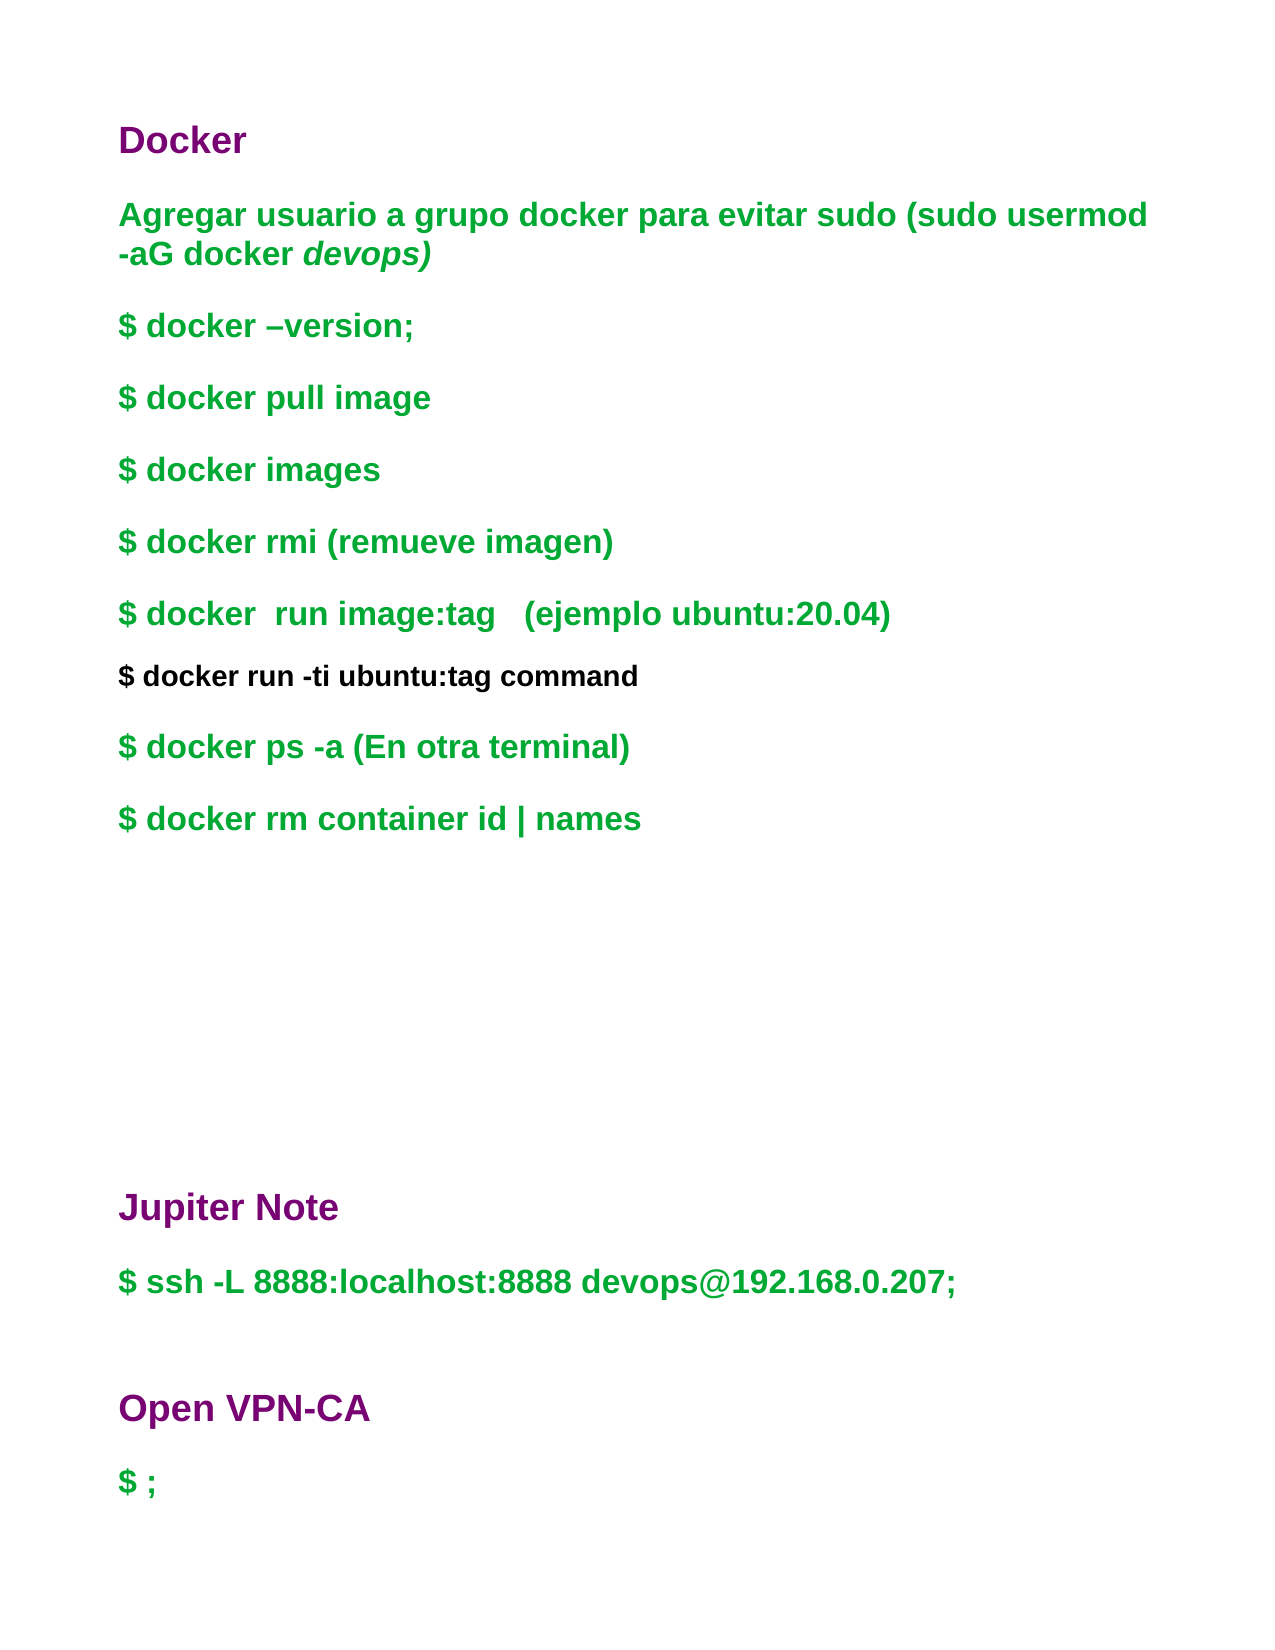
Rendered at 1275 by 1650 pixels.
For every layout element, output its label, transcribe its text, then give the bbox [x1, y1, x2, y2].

subtitle $ ; [118, 1462, 1157, 1501]
subtitle Agregar usuario a grupo docker para evitar sudo (sudo usermod -aG docker devops) [118, 195, 1157, 272]
subtitle $ docker images [118, 450, 1157, 488]
subtitle $ docker run -ti ubuntu:tag command [118, 659, 1157, 693]
subtitle $ docker run image:tag (ejemplo ubuntu:20.04) [118, 594, 1157, 632]
subtitle $ docker pull image [118, 378, 1157, 416]
subtitle $ docker –version; [118, 306, 1157, 344]
subtitle $ docker rmi (remueve imagen) [118, 522, 1157, 560]
subtitle $ docker ps -a (En otra terminal) [118, 726, 1157, 765]
subtitle Docker [118, 118, 1157, 162]
subtitle $ docker rm container id | names [118, 798, 1157, 837]
subtitle Open VPN-CA [118, 1385, 1157, 1429]
subtitle Jupiter Note [118, 1184, 1157, 1228]
subtitle $ ssh -L 8888:localhost:8888 devops@192.168.0.207; [118, 1262, 1157, 1300]
